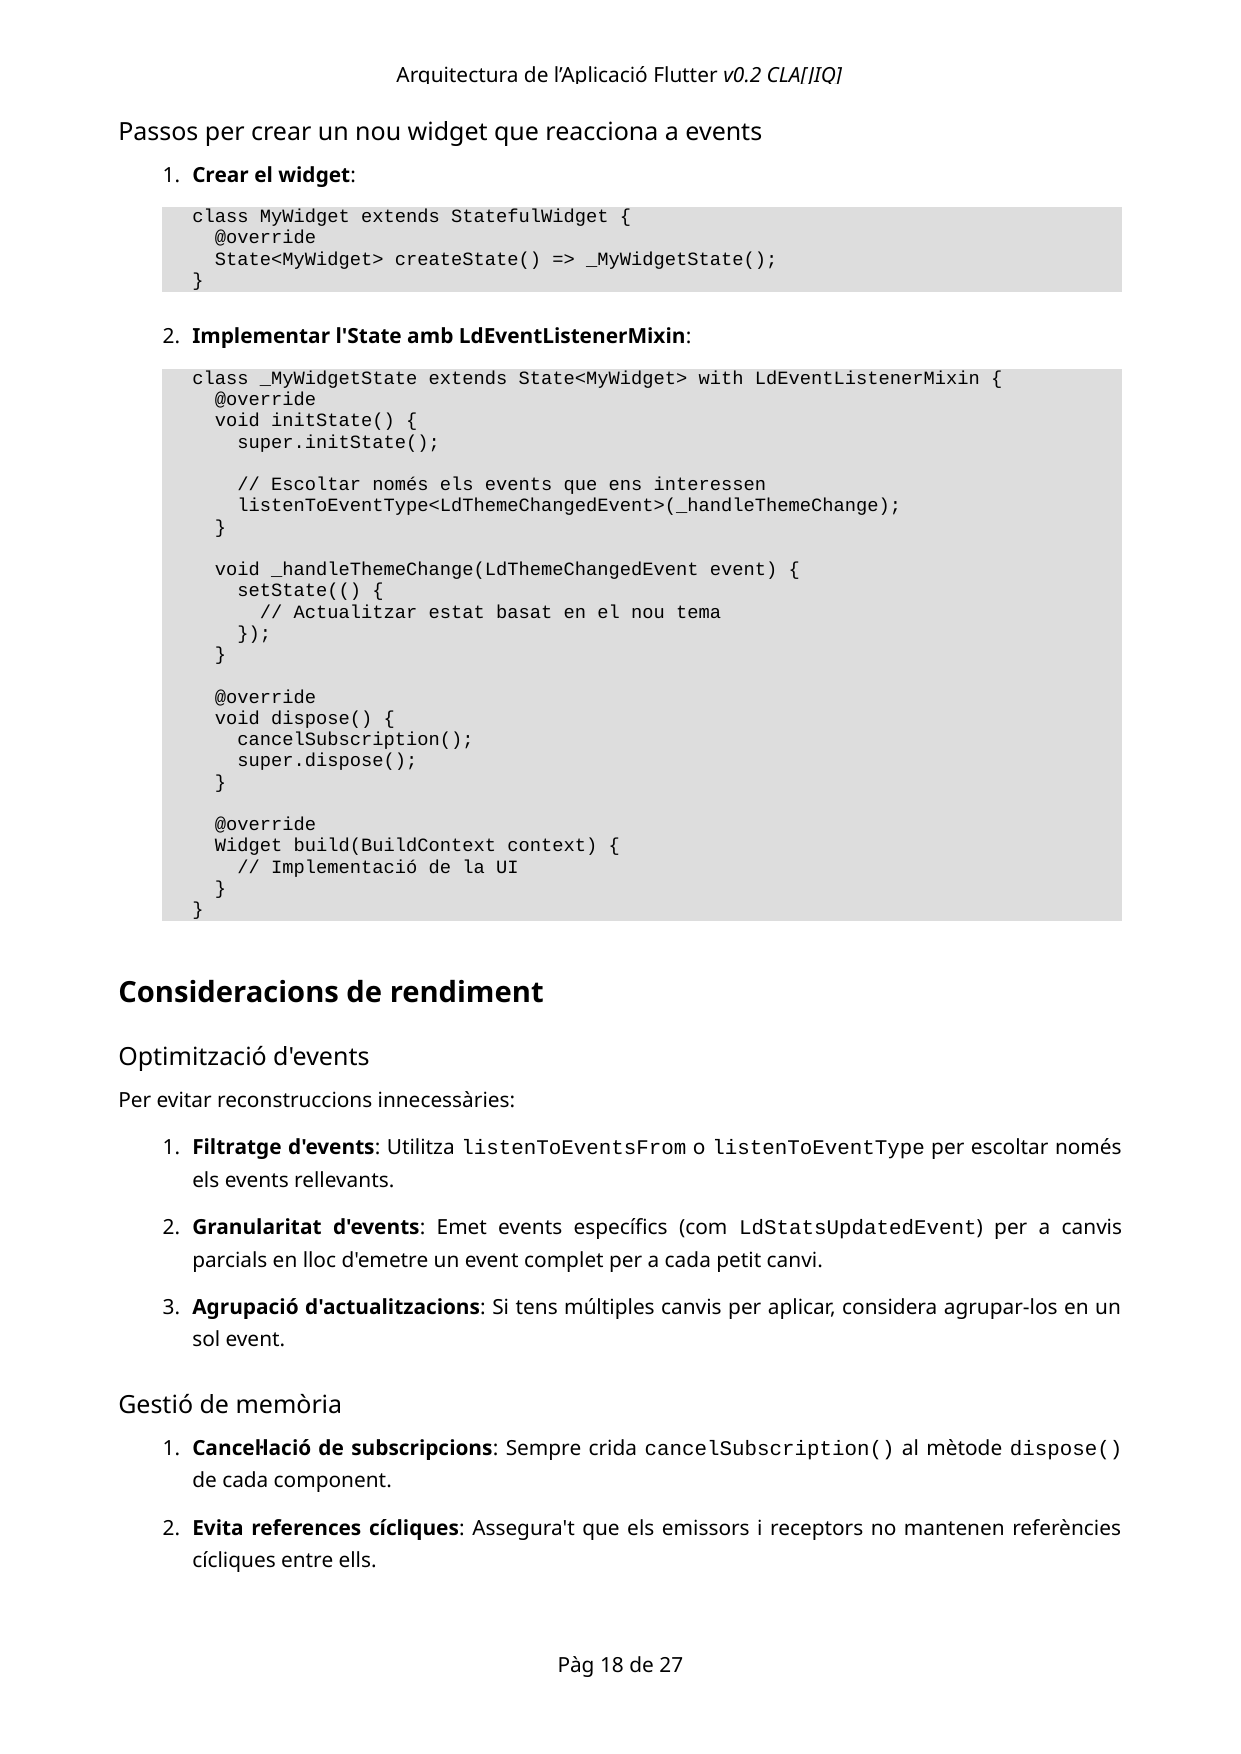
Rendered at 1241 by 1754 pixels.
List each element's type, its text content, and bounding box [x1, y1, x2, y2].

subtitle Optimització d'events [118, 1038, 1122, 1072]
list State<MyWidget> createState() => _MyWidgetState(); [162, 249, 1122, 271]
list Widget build(BuildContext context) { [162, 836, 1122, 857]
list Agrupació d'actualitzacions: Si tens múltiples canvis per aplicar, considera agrupar-los en un sol event. [162, 1292, 1122, 1353]
list void _handleThemeChange(LdThemeChangedEvent event) { [162, 560, 1122, 581]
list class _MyWidgetState extends State<MyWidget> with LdEventListenerMixin { [162, 369, 1122, 390]
list setState(() { [162, 581, 1122, 602]
list listenToEventType<LdThemeChangedEvent>(_handleThemeChange); [162, 496, 1122, 517]
list void dispose() { [162, 709, 1122, 730]
list } [162, 879, 1122, 900]
list Evita references cícliques: Assegura't que els emissors i receptors no mantenen referències cícliques entre ells. [162, 1513, 1122, 1574]
list Filtratge d'events: Utilitza listenToEventsFrom o listenToEventType per escoltar només els events rellevants. [162, 1132, 1122, 1193]
text Per evitar reconstruccions innecessàries: [118, 1085, 1122, 1113]
list Granularitat d'events: Emet events específics (com LdStatsUpdatedEvent) per a canvis parcials en lloc d'emetre un event complet per a cada petit canvi. [162, 1212, 1122, 1273]
list Crear el widget: [162, 160, 1122, 188]
subtitle Gestió de memòria [118, 1386, 1122, 1420]
list super.dispose(); [162, 751, 1122, 772]
list // Escoltar només els events que ens interessen [162, 475, 1122, 496]
list cancelSubscription(); [162, 730, 1122, 751]
list Implementar l'State amb LdEventListenerMixin: [162, 322, 1122, 350]
subtitle Passos per crear un nou widget que reacciona a events [118, 113, 1122, 147]
list } [162, 517, 1122, 539]
list @override [162, 687, 1122, 709]
list @override [162, 390, 1122, 411]
list } [162, 271, 1122, 292]
list @override [162, 228, 1122, 249]
list } [162, 900, 1122, 921]
list void initState() { [162, 411, 1122, 432]
list // Actualitzar estat basat en el nou tema [162, 602, 1122, 624]
list } [162, 645, 1122, 666]
list super.initState(); [162, 432, 1122, 454]
list // Implementació de la UI [162, 857, 1122, 879]
list } [162, 772, 1122, 794]
list Cancel·lació de subscripcions: Sempre crida cancelSubscription() al mètode dispose() de cada component. [162, 1433, 1122, 1494]
list @override [162, 815, 1122, 836]
subtitle Consideracions de rendiment [118, 972, 1122, 1011]
list }); [162, 624, 1122, 645]
list class MyWidget extends StatefulWidget { [162, 207, 1122, 228]
